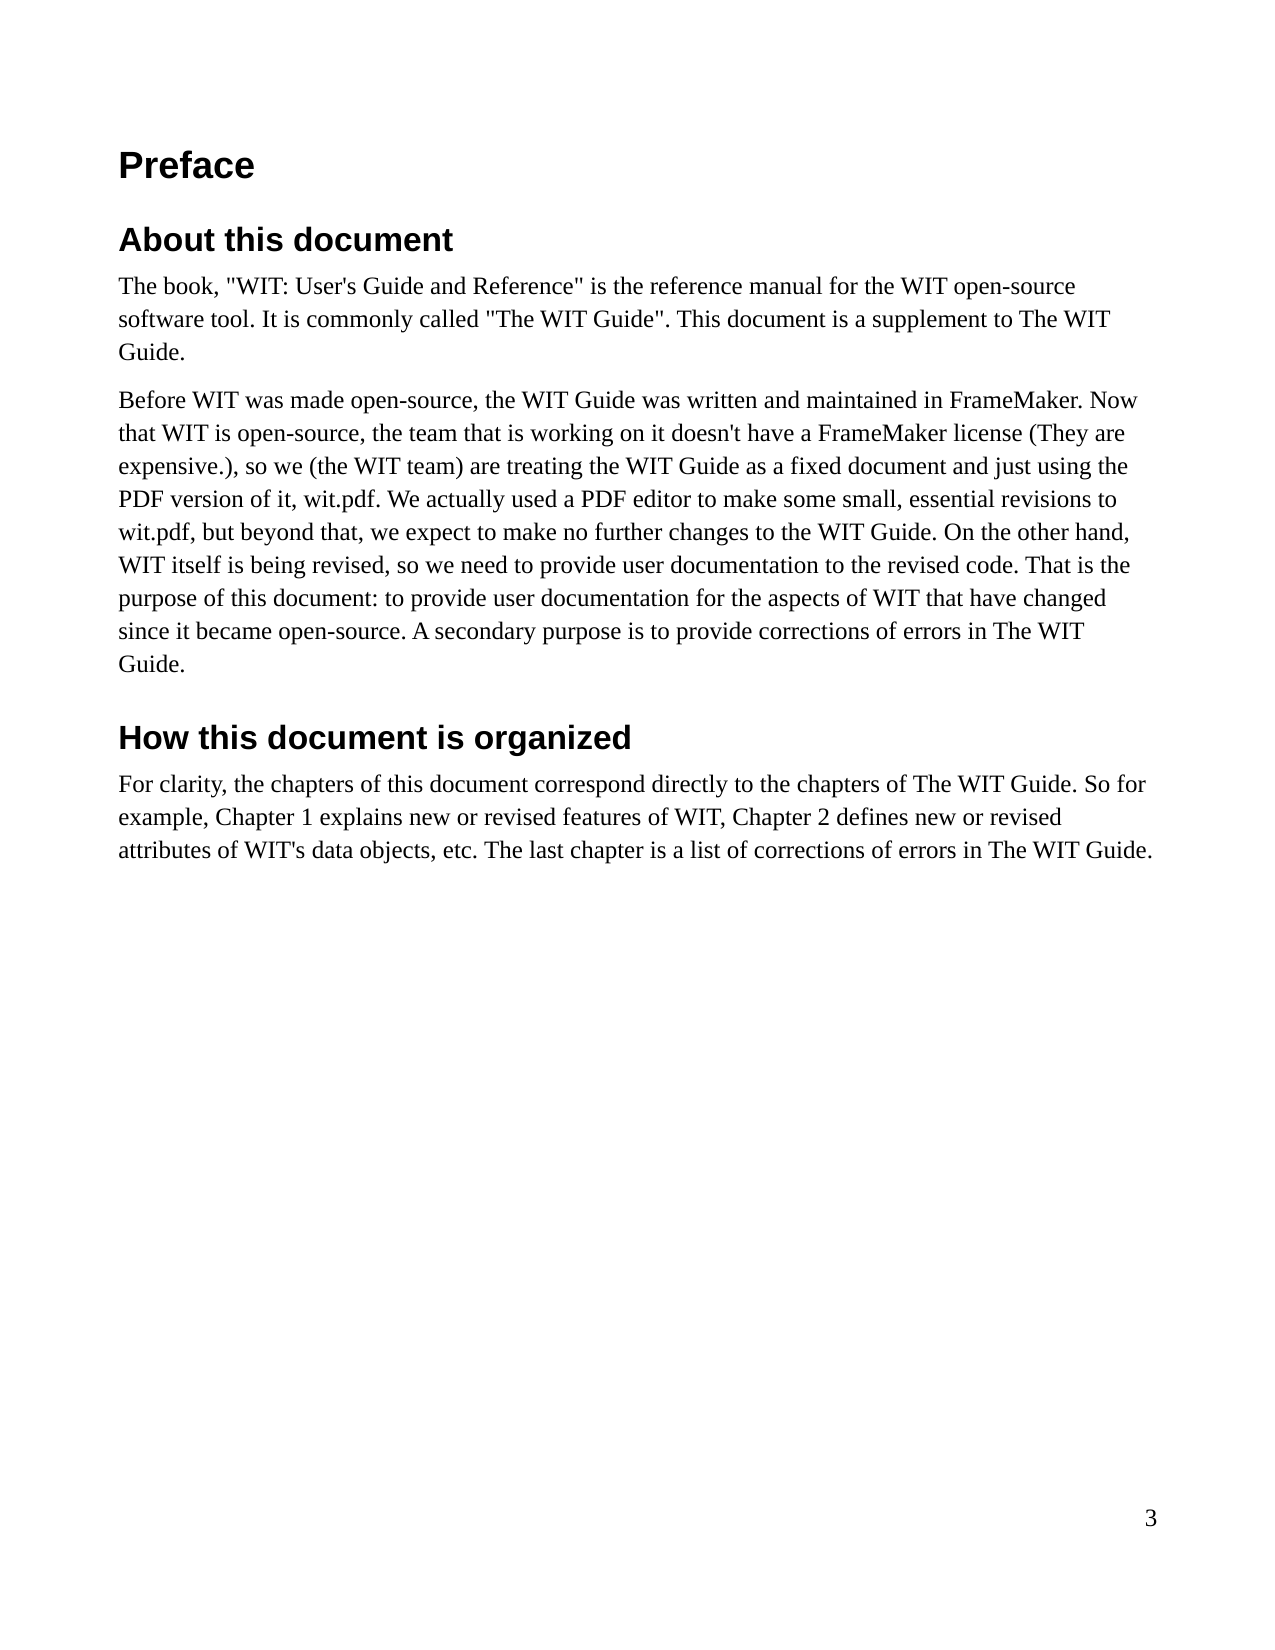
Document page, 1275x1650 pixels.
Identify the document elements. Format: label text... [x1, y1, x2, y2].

subtitle About this document [118, 220, 1157, 259]
text For clarity, the chapters of this document correspond directly to the chapters of The WIT Guide. So for example, Chapter 1 explains new or revised features of WIT, Chapter 2 defines new or revised attributes of WIT's data objects, etc. The last chapter is a list of corrections of errors in The WIT Guide. [118, 769, 1157, 863]
text Before WIT was made open-source, the WIT Guide was written and maintained in FrameMaker. Now that WIT is open-source, the team that is working on it doesn't have a FrameMaker license (They are expensive.), so we (the WIT team) are treating the WIT Guide as a fixed document and just using the PDF version of it, wit.pdf. We actually used a PDF editor to make some small, essential revisions to wit.pdf, but beyond that, we expect to make no further changes to the WIT Guide. On the other hand, WIT itself is being revised, so we need to provide user documentation to the revised code. That is the purpose of this document: to provide user documentation for the aspects of WIT that have changed since it became open-source. A secondary purpose is to provide corrections of errors in The WIT Guide. [118, 385, 1157, 678]
subtitle Preface [118, 143, 1157, 187]
text The book, "WIT: User's Guide and Reference" is the reference manual for the WIT open-source software tool. It is commonly called "The WIT Guide". This document is a supplement to The WIT Guide. [118, 271, 1157, 366]
subtitle How this document is organized [118, 717, 1157, 756]
